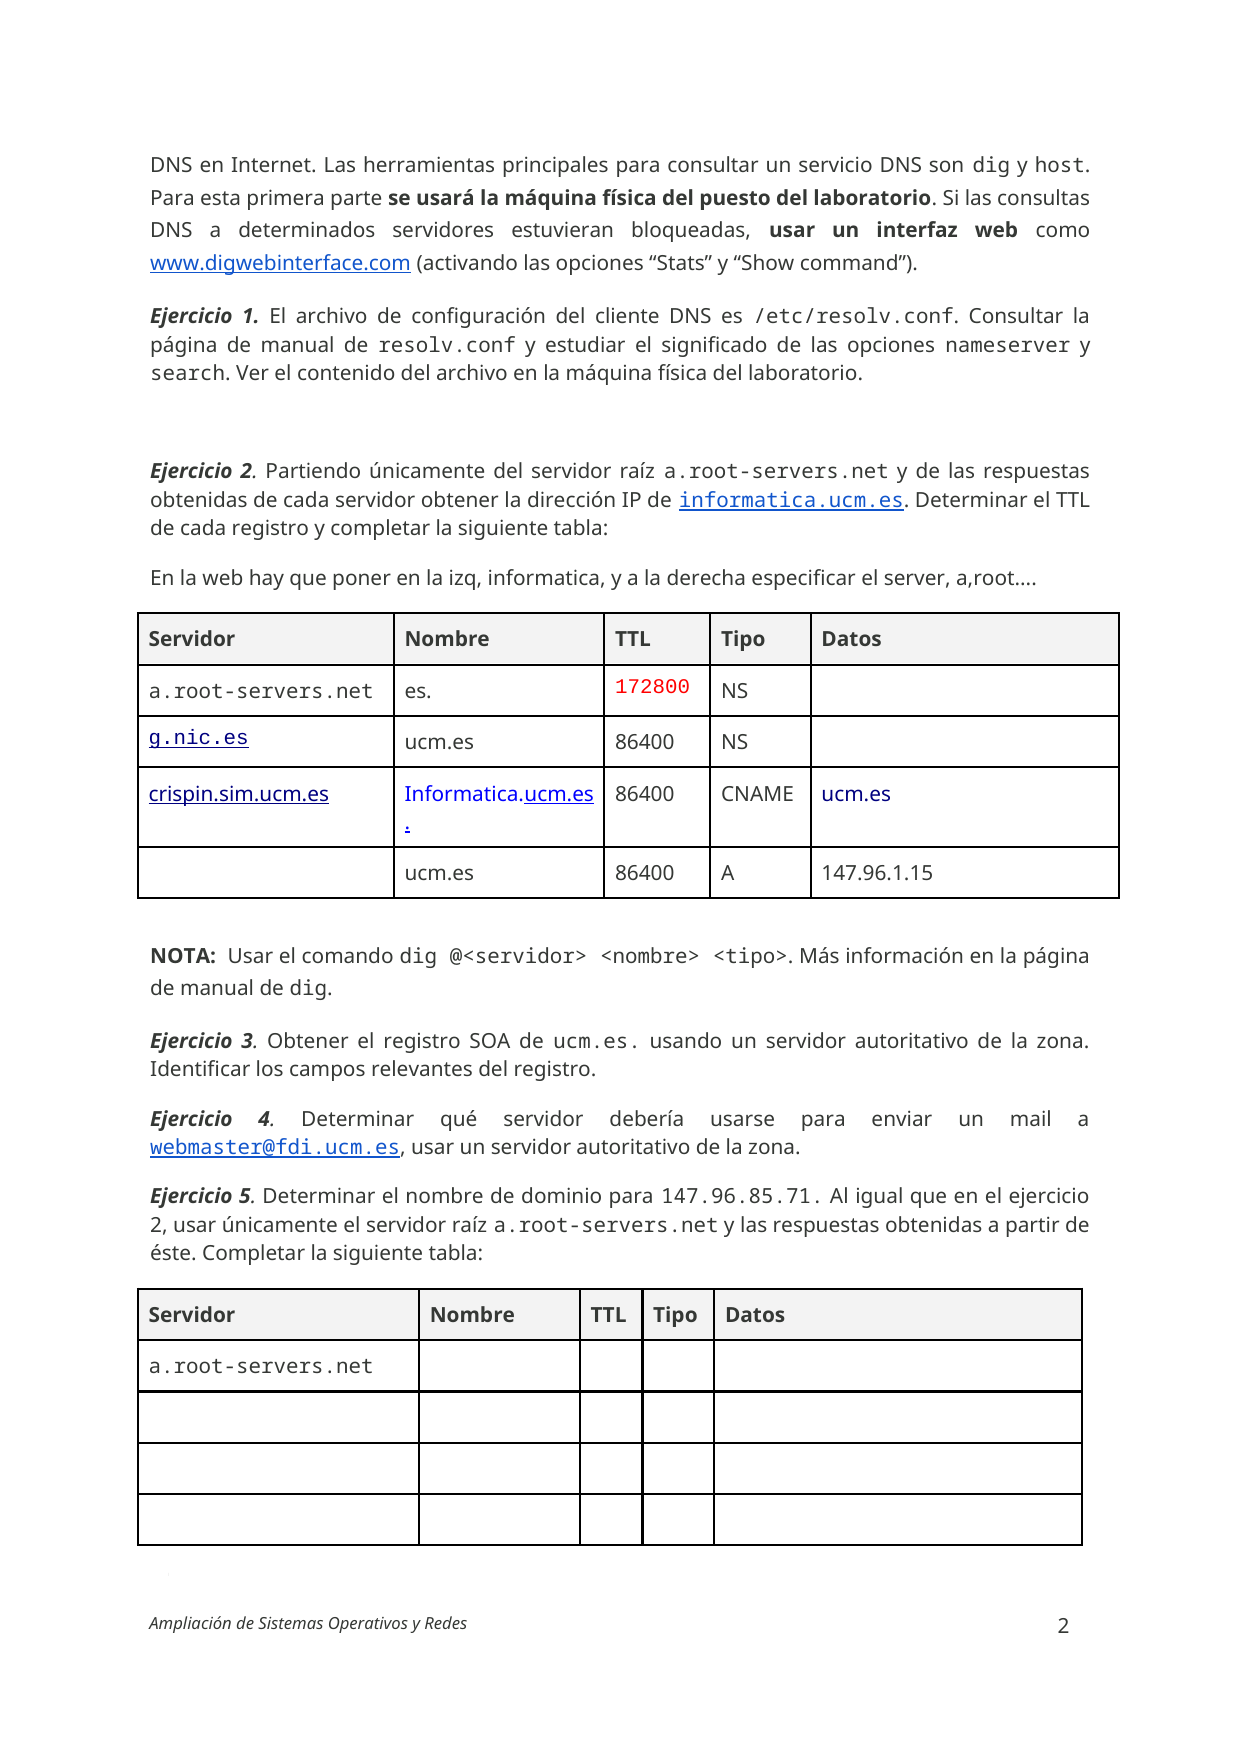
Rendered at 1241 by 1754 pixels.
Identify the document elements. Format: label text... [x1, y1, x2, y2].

table_cell 86400 [605, 848, 709, 897]
table_cell NS [711, 666, 810, 715]
table_cell [139, 848, 393, 897]
text Ejercicio 4. Determinar qué servidor debería usarse para enviar un mail a webmaster@fdi.ucm.es, usar un servidor autoritativo de la zona. [150, 1104, 1090, 1161]
text Ejercicio 1. El archivo de configuración del cliente DNS es /etc/resolv.conf. Consultar la página de manual de resolv.conf y estudiar el significado de las opciones nameserver y search. Ver el contenido del archivo en la máquina física del laboratorio. [150, 301, 1090, 387]
table_cell [644, 1393, 713, 1442]
table_header Nombre [420, 1290, 579, 1339]
table_header Datos [812, 614, 1118, 663]
table_cell [581, 1393, 641, 1442]
table_cell a.root-servers.net [139, 1341, 418, 1390]
table_cell [644, 1341, 713, 1390]
table_cell g.nic.es [139, 717, 393, 766]
table_cell [812, 666, 1118, 715]
table_cell [581, 1444, 641, 1493]
table_cell [139, 1444, 418, 1493]
table_cell [644, 1444, 713, 1493]
table_cell [139, 1393, 418, 1442]
table_header TTL [581, 1290, 641, 1339]
table_cell [715, 1393, 1081, 1442]
table_cell 172800 [605, 666, 709, 715]
table_cell a.root-servers.net [139, 666, 393, 715]
table_header Datos [715, 1290, 1081, 1339]
table_cell Informatica.ucm.es. [395, 768, 603, 846]
table_cell 86400 [605, 768, 709, 846]
table_cell [715, 1495, 1081, 1544]
table_header Servidor [139, 614, 393, 663]
text Ejercicio 5. Determinar el nombre de dominio para 147.96.85.71. Al igual que en el ejercicio 2, usar únicamente el servidor raíz a.root-servers.net y las respuestas obtenidas a partir de éste. Completar la siguiente tabla: [150, 1181, 1090, 1267]
table_cell [812, 717, 1118, 766]
table_header Servidor [139, 1290, 418, 1339]
text Ejercicio 3. Obtener el registro SOA de ucm.es. usando un servidor autoritativo de la zona. Identificar los campos relevantes del registro. [150, 1026, 1090, 1083]
text NOTA: Usar el comando dig @<servidor> <nombre> <tipo>. Más información en la página de manual de dig. [150, 941, 1090, 1002]
table_cell CNAME [711, 768, 810, 846]
table_cell es. [395, 666, 603, 715]
table_cell [420, 1444, 579, 1493]
table_header Nombre [395, 614, 603, 663]
table_cell [139, 1495, 418, 1544]
table_header Tipo [644, 1290, 713, 1339]
table_cell [420, 1393, 579, 1442]
table_header Tipo [711, 614, 810, 663]
table_cell ucm.es [812, 768, 1118, 846]
table_cell 86400 [605, 717, 709, 766]
table_header TTL [605, 614, 709, 663]
table_cell [644, 1495, 713, 1544]
table_cell crispin.sim.ucm.es [139, 768, 393, 846]
table_cell [420, 1341, 579, 1390]
table_cell [420, 1495, 579, 1544]
table_cell 147.96.1.15 [812, 848, 1118, 897]
table_cell [581, 1495, 641, 1544]
table_cell [581, 1341, 641, 1390]
table_cell A [711, 848, 810, 897]
text En la web hay que poner en la izq, informatica, y a la derecha especificar el server, a,root.... [150, 563, 1090, 591]
text DNS en Internet. Las herramientas principales para consultar un servicio DNS son dig y host. Para esta primera parte se usará la máquina física del puesto del laboratorio. Si las consultas DNS a determinados servidores estuvieran bloqueadas, usar un interfaz web como www.digwebinterface.com (activando las opciones “Stats” y “Show command”). [150, 150, 1090, 276]
table_cell ucm.es [395, 717, 603, 766]
table_cell [715, 1341, 1081, 1390]
table_cell [715, 1444, 1081, 1493]
table_cell ucm.es [395, 848, 603, 897]
text Ejercicio 2. Partiendo únicamente del servidor raíz a.root-servers.net y de las respuestas obtenidas de cada servidor obtener la dirección IP de informatica.ucm.es. Determinar el TTL de cada registro y completar la siguiente tabla: [150, 457, 1090, 542]
table_cell NS [711, 717, 810, 766]
